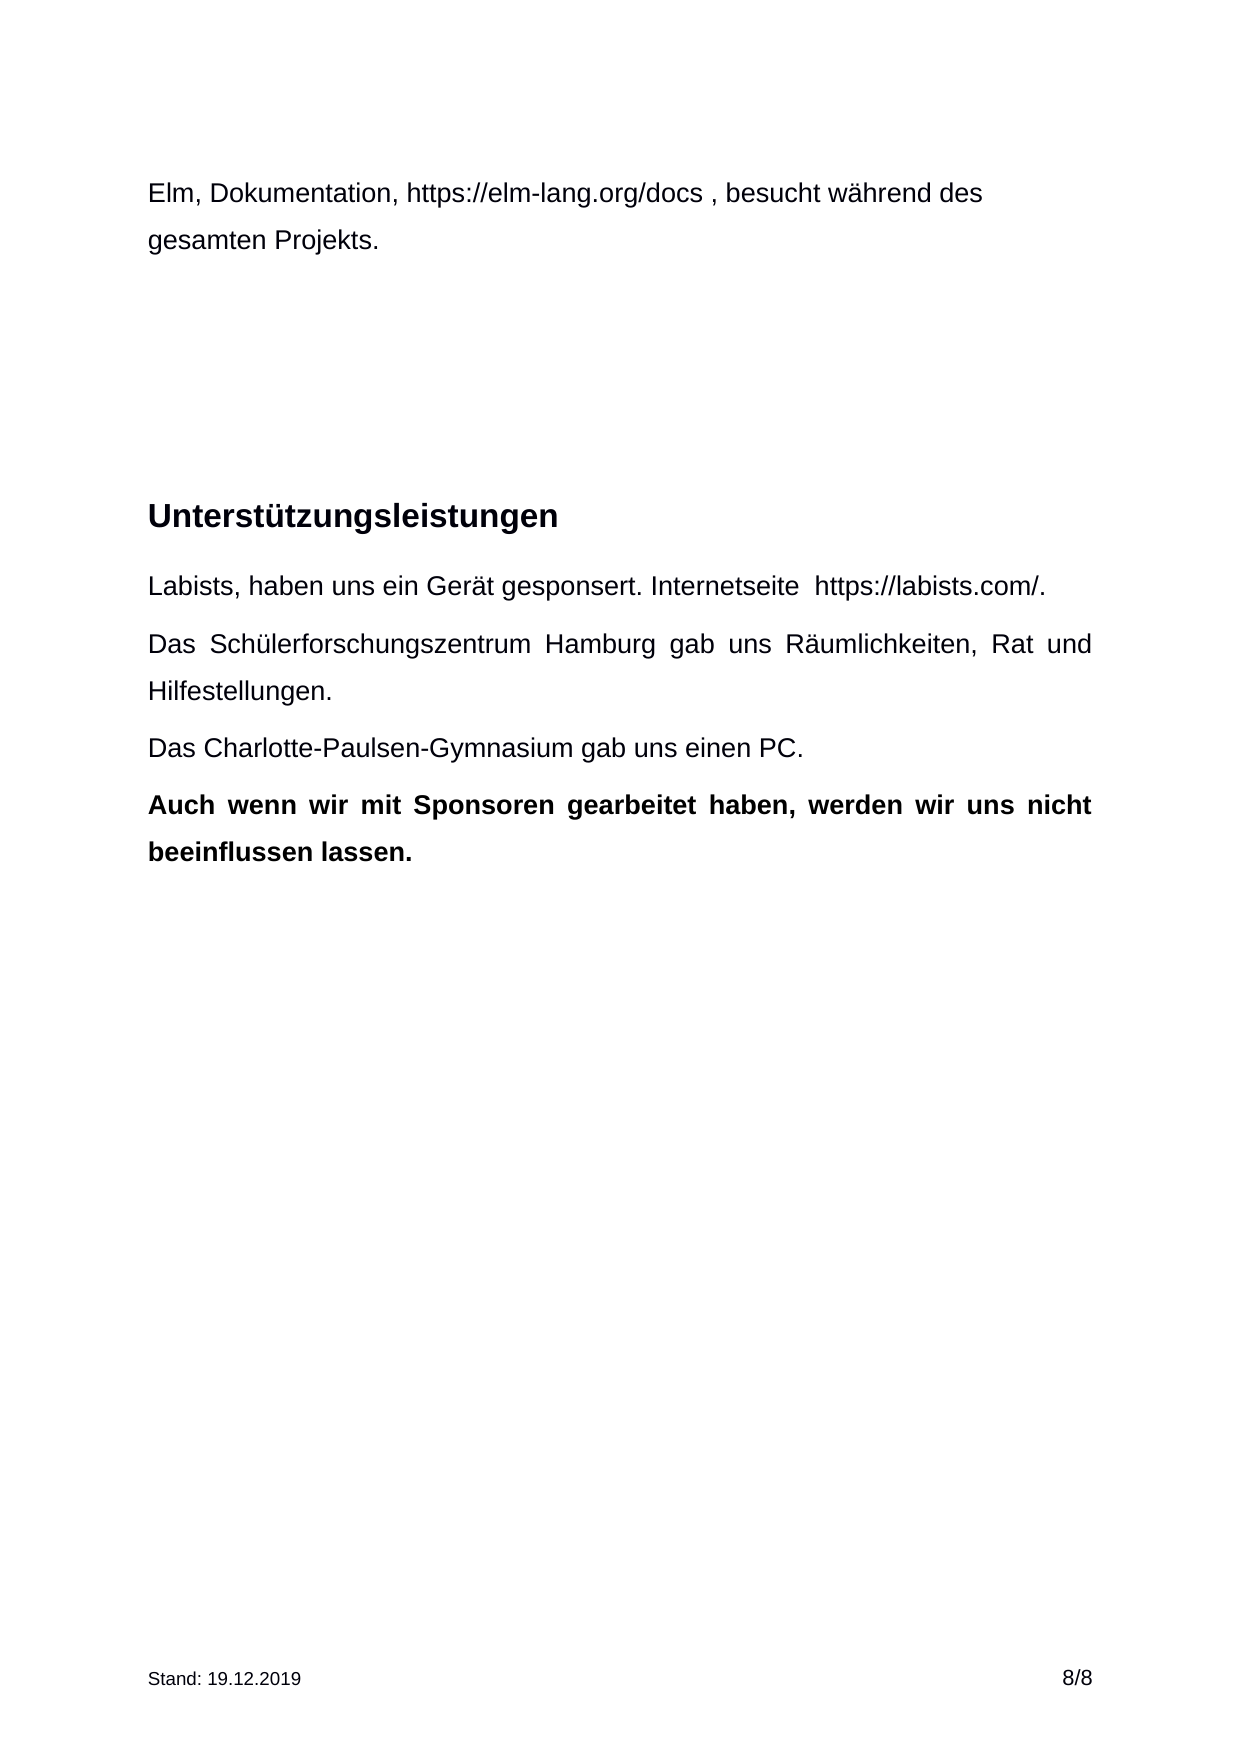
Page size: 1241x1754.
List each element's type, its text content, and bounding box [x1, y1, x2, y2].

text Das Schülerforschungszentrum Hamburg gab uns Räumlichkeiten, Rat und Hilfestellungen. [148, 628, 1093, 706]
subtitle Unterstützungsleistungen [148, 496, 1092, 535]
text Das Charlotte-Paulsen-Gymnasium gab uns einen PC. [148, 732, 1093, 763]
text Elm, Dokumentation, https://elm-lang.org/docs , besucht während des gesamten Projekts. [148, 177, 1092, 255]
text Auch wenn wir mit Sponsoren gearbeitet haben, werden wir uns nicht beeinflussen lassen. [148, 789, 1093, 867]
text Labists, haben uns ein Gerät gesponsert. Internetseite https://labists.com/. [148, 570, 1093, 602]
